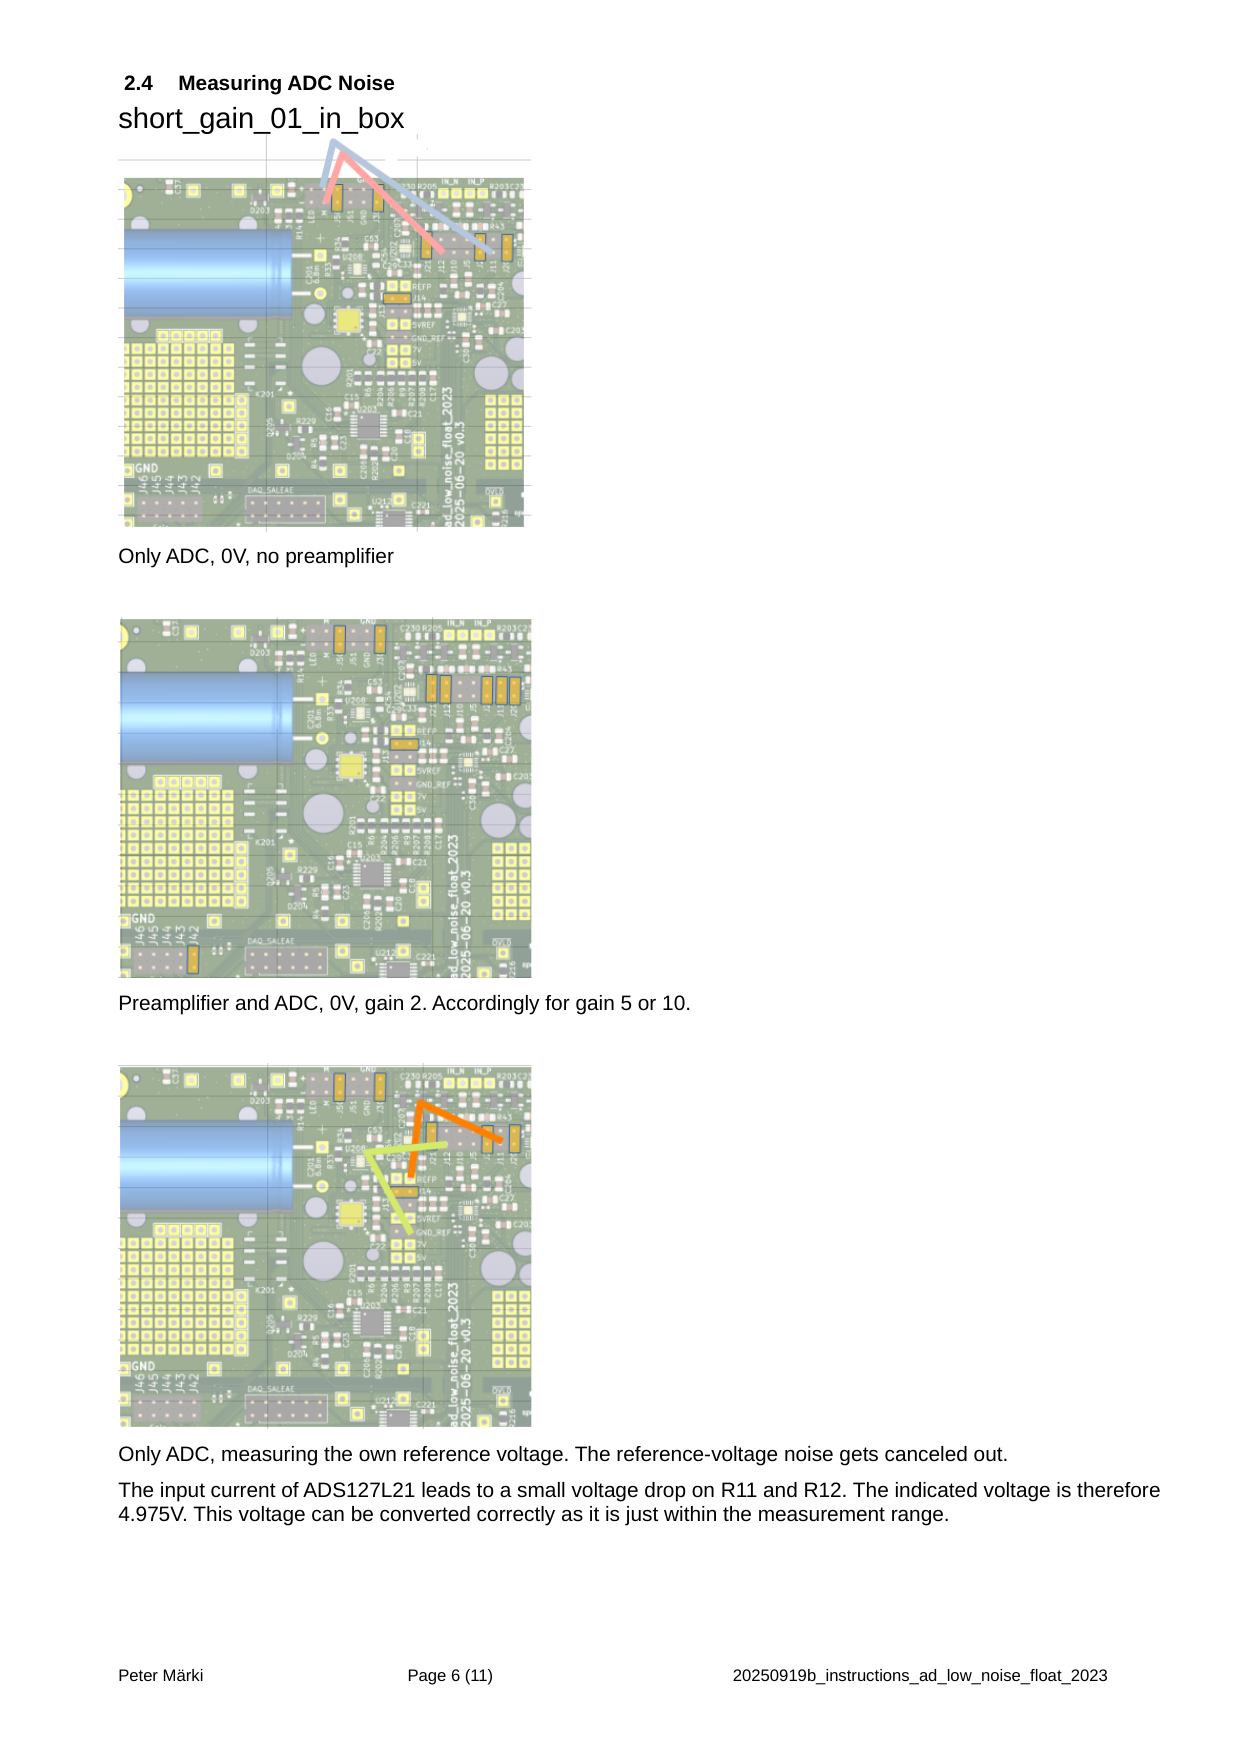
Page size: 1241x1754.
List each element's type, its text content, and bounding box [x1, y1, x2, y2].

text The input current of ADS127L21 leads to a small voltage drop on R11 and R12. The indicated voltage is therefore 4.975V. This voltage can be converted correctly as it is just within the measurement range. [118, 1478, 1181, 1526]
subtitle Measuring ADC Noise [118, 71, 1181, 95]
text Only ADC, measuring the own reference voltage. The reference-voltage noise gets canceled out. [118, 1441, 1181, 1465]
text Preamplifier and ADC, 0V, gain 2. Accordingly for gain 5 or 10. [118, 990, 1181, 1014]
picture [118, 134, 532, 532]
picture [118, 1063, 532, 1429]
text short_gain_01_in_box [118, 101, 1181, 134]
text Only ADC, 0V, no preamplifier [118, 544, 1181, 568]
picture [118, 617, 532, 978]
